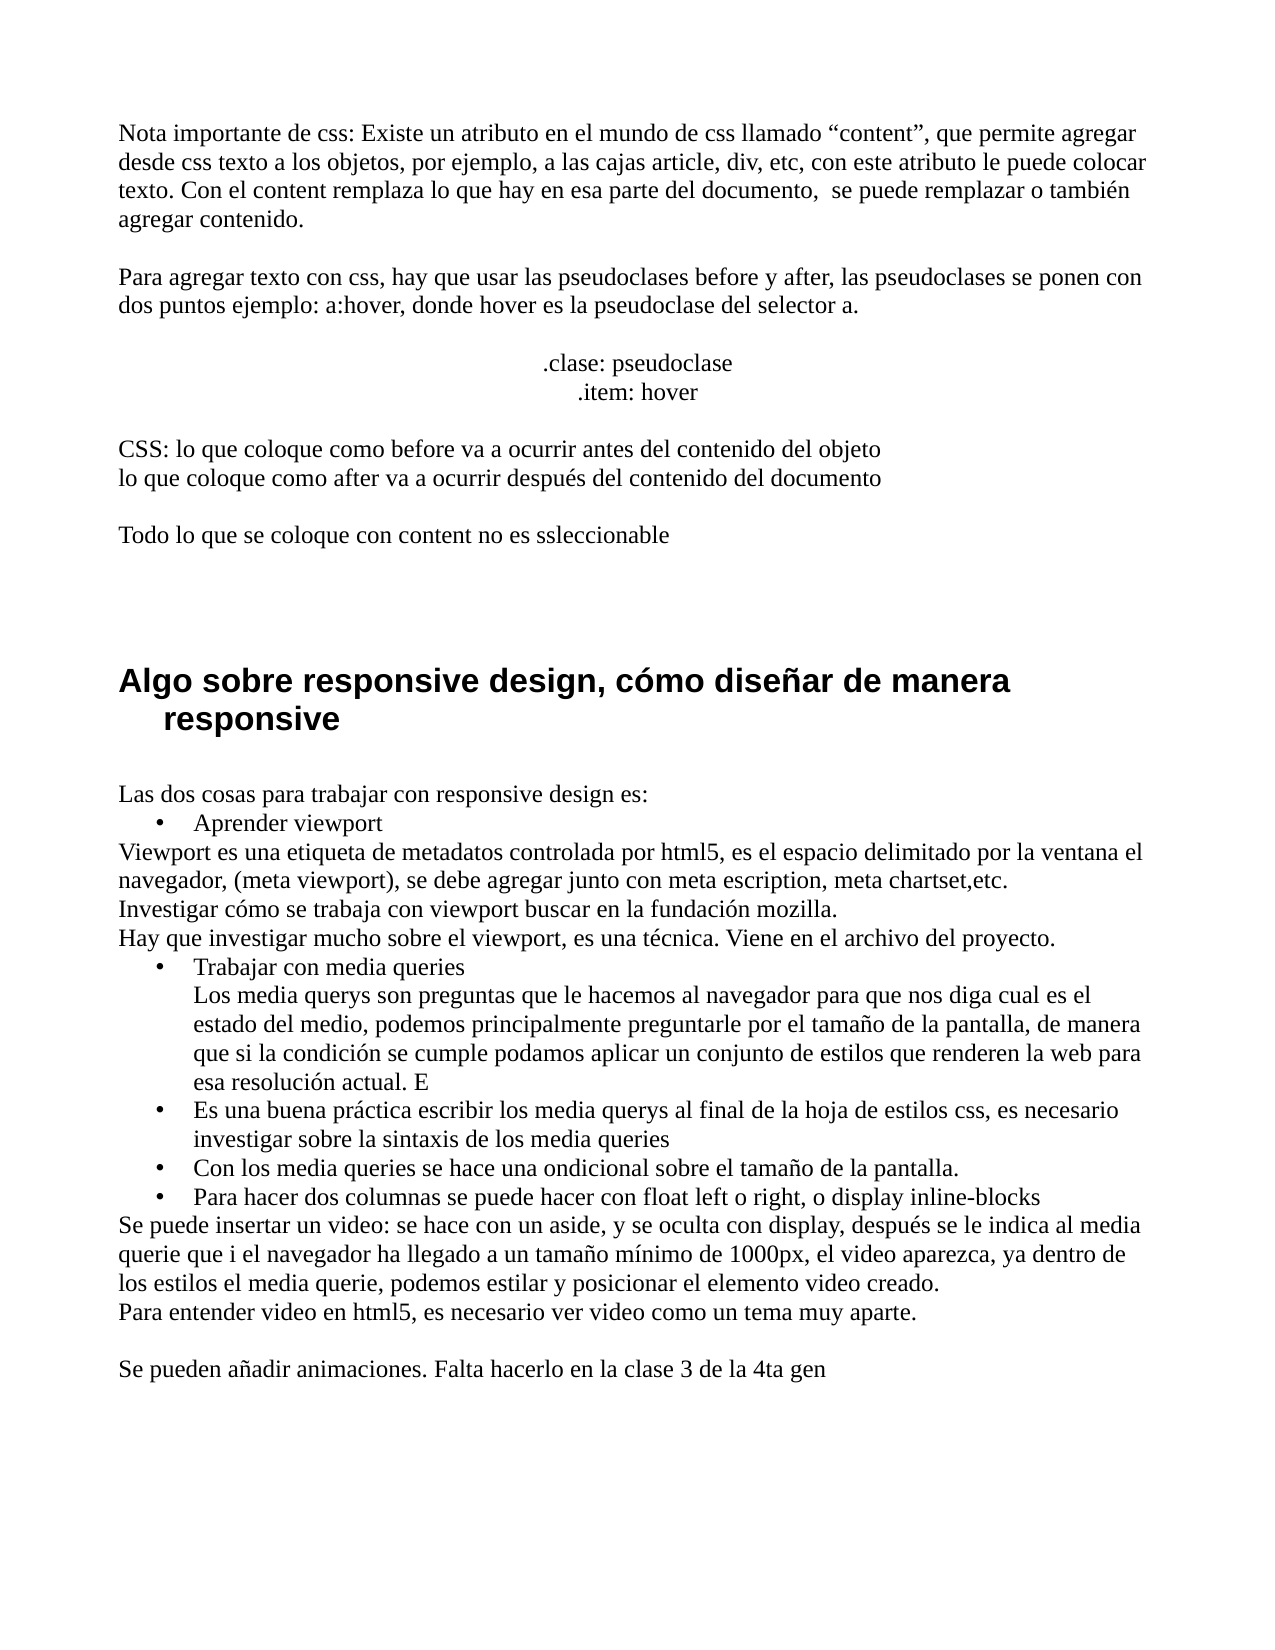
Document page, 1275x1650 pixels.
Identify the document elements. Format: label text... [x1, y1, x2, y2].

text Investigar cómo se trabaja con viewport buscar en la fundación mozilla. [118, 894, 1157, 923]
text .item: hover [118, 377, 1157, 406]
text CSS: lo que coloque como before va a ocurrir antes del contenido del objeto [118, 434, 1157, 463]
text lo que coloque como after va a ocurrir después del contenido del documento [118, 463, 1157, 492]
text Se puede insertar un video: se hace con un aside, y se oculta con display, después se le indica al media querie que i el navegador ha llegado a un tamaño mínimo de 1000px, el video aparezca, ya dentro de los estilos el media querie, podemos estilar y posicionar el elemento video creado. [118, 1210, 1157, 1297]
list Para hacer dos columnas se puede hacer con float left o right, o display inline-blocks [156, 1182, 1157, 1210]
text Todo lo que se coloque con content no es ssleccionable [118, 521, 1157, 549]
text Las dos cosas para trabajar con responsive design es: [118, 779, 1157, 808]
text Nota importante de css: Existe un atributo en el mundo de css llamado “content”, que permite agregar desde css texto a los objetos, por ejemplo, a las cajas article, div, etc, con este atributo le puede colocar texto. Con el content remplaza lo que hay en esa parte del documento, se puede remplazar o también agregar contenido. [118, 118, 1157, 233]
text Para agregar texto con css, hay que usar las pseudoclases before y after, las pseudoclases se ponen con dos puntos ejemplo: a:hover, donde hover es la pseudoclase del selector a. [118, 262, 1157, 319]
list Con los media queries se hace una ondicional sobre el tamaño de la pantalla. [156, 1153, 1157, 1182]
text Se pueden añadir animaciones. Falta hacerlo en la clase 3 de la 4ta gen [118, 1354, 1157, 1383]
text Para entender video en html5, es necesario ver video como un tema muy aparte. [118, 1297, 1157, 1325]
list Es una buena práctica escribir los media querys al final de la hoja de estilos css, es necesario investigar sobre la sintaxis de los media queries [156, 1095, 1157, 1153]
list Los media querys son preguntas que le hacemos al navegador para que nos diga cual es el estado del medio, podemos principalmente preguntarle por el tamaño de la pantalla, de manera que si la condición se cumple podamos aplicar un conjunto de estilos que renderen la web para esa resolución actual. E [156, 980, 1157, 1095]
text Hay que investigar mucho sobre el viewport, es una técnica. Viene en el archivo del proyecto. [118, 923, 1157, 952]
subtitle Algo sobre responsive design, cómo diseñar de manera responsive [118, 661, 1157, 738]
text Viewport es una etiqueta de metadatos controlada por html5, es el espacio delimitado por la ventana el navegador, (meta viewport), se debe agregar junto con meta escription, meta chartset,etc. [118, 837, 1157, 894]
text .clase: pseudoclase [118, 348, 1157, 377]
list Aprender viewport [156, 808, 1157, 837]
list Trabajar con media queries [156, 952, 1157, 980]
